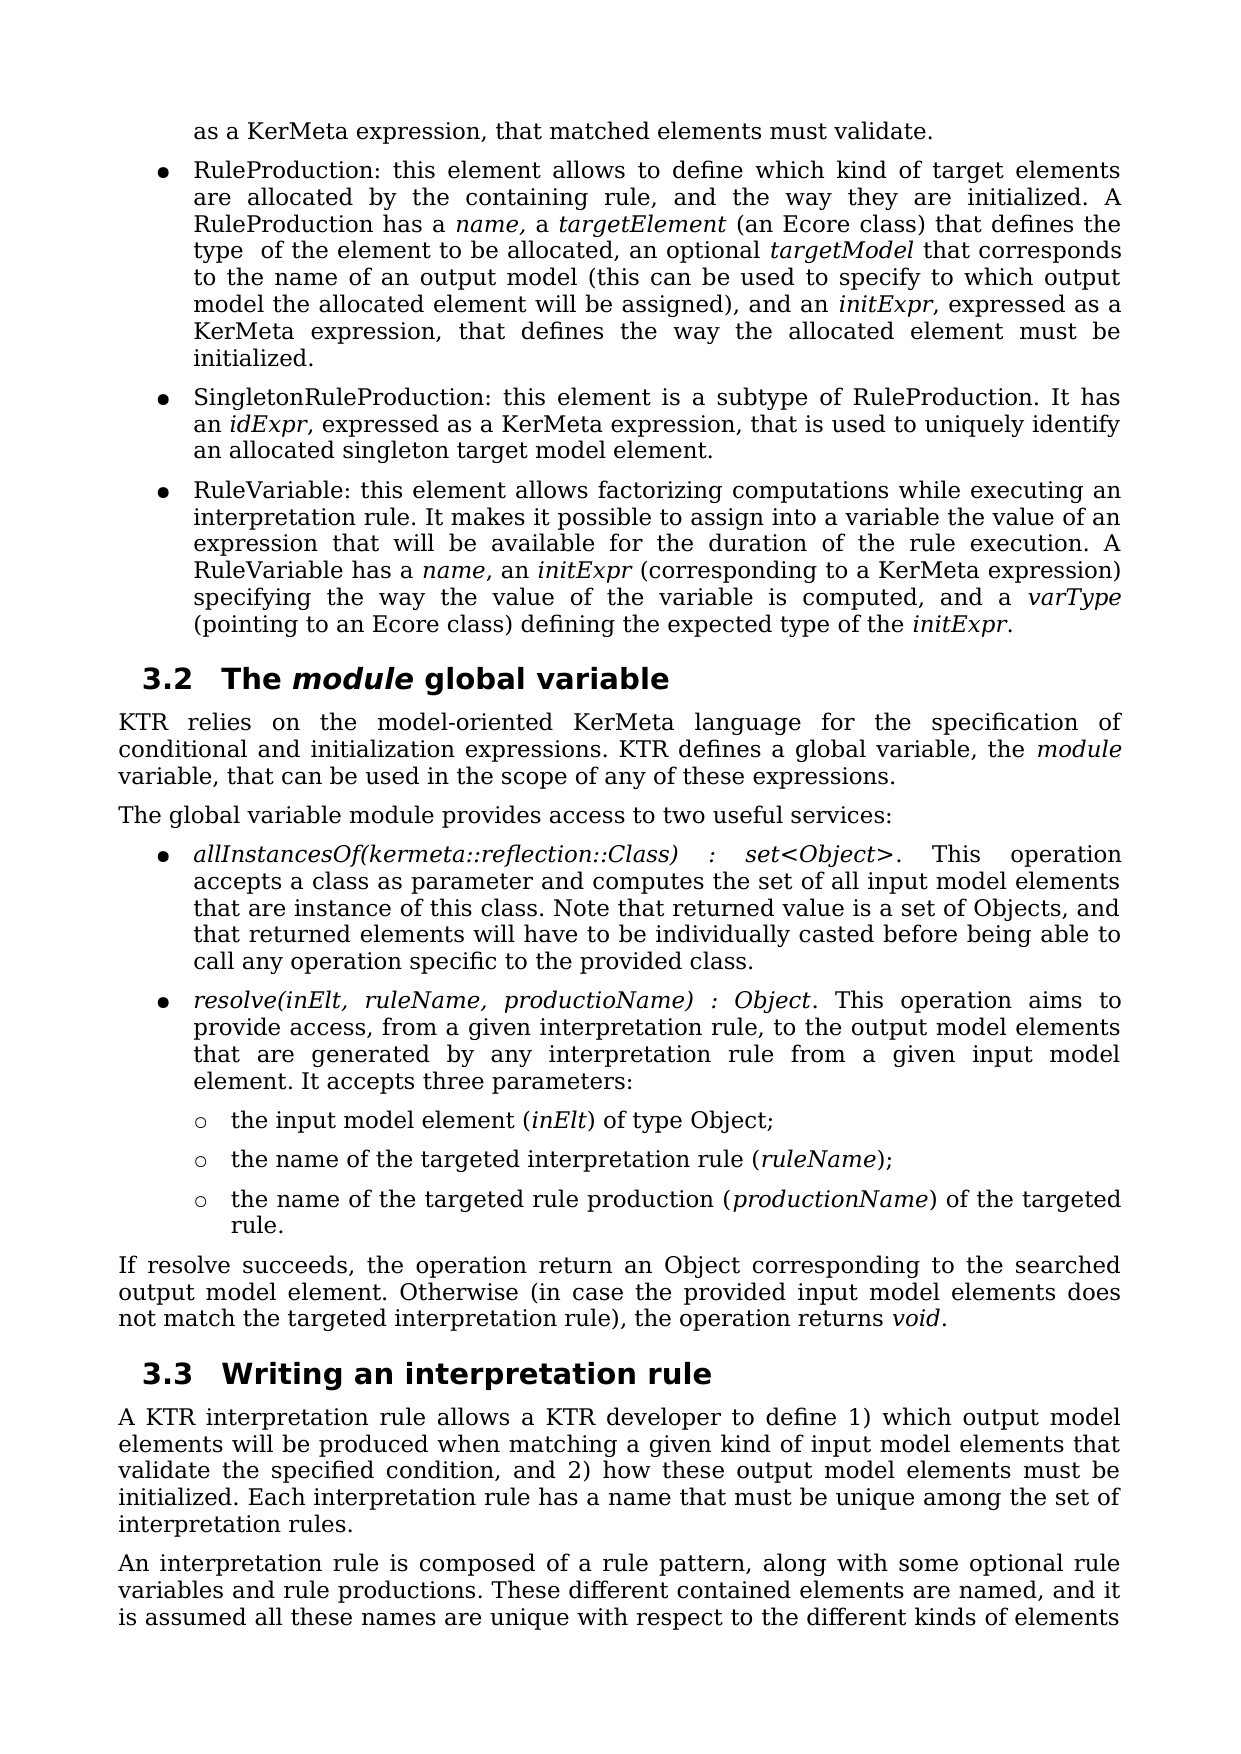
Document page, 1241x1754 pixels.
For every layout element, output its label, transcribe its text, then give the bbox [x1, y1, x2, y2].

list the input model element (inElt) of type Object; [193, 1107, 1122, 1134]
list allInstancesOf(kermeta::reflection::Class) : set<Object>. This operation accepts a class as parameter and computes the set of all input model elements that are instance of this class. Note that returned value is a set of Objects, and that returned elements will have to be individually casted before being able to call any operation specific to the provided class. [156, 841, 1122, 975]
list RuleProduction: this element allows to define which kind of target elements are allocated by the containing rule, and the way they are initialized. A RuleProduction has a name, a targetElement (an Ecore class) that defines the type of the element to be allocated, an optional targetModel that corresponds to the name of an output model (this can be used to specify to which output model the allocated element will be assigned), and an initExpr, expressed as a KerMeta expression, that defines the way the allocated element must be initialized. [156, 157, 1122, 372]
list the name of the targeted rule production (productionName) of the targeted rule. [193, 1186, 1122, 1239]
text A KTR interpretation rule allows a KTR developer to define 1) which output model elements will be produced when matching a given kind of input model elements that validate the specified condition, and 2) how these output model elements must be initialized. Each interpretation rule has a name that must be unique among the set of interpretation rules. [118, 1404, 1122, 1538]
text The global variable module provides access to two useful services: [118, 802, 1122, 829]
list RuleVariable: this element allows factorizing computations while executing an interpretation rule. It makes it possible to assign into a variable the value of an expression that will be available for the duration of the rule execution. A RuleVariable has a name, an initExpr (corresponding to a KerMeta expression) specifying the way the value of the variable is computed, and a varType (pointing to an Ecore class) defining the expected type of the initExpr. [156, 477, 1122, 637]
text An interpretation rule is composed of a rule pattern, along with some optional rule variables and rule productions. These different contained elements are named, and it is assumed all these names are unique with respect to the different kinds of elements [118, 1550, 1122, 1631]
list the name of the targeted interpretation rule (ruleName); [193, 1147, 1122, 1173]
text KTR relies on the model-oriented KerMeta language for the specification of conditional and initialization expressions. KTR defines a global variable, the module variable, that can be used in the scope of any of these expressions. [118, 709, 1122, 789]
subtitle The module global variable [142, 662, 1122, 697]
subtitle Writing an interpretation rule [142, 1357, 1122, 1391]
list resolve(inElt, ruleName, productioName) : Object. This operation aims to provide access, from a given interpretation rule, to the output model elements that are generated by any interpretation rule from a given input model element. It accepts three parameters: [156, 988, 1122, 1095]
list as a KerMeta expression, that matched elements must validate. [156, 118, 1122, 145]
text If resolve succeeds, the operation return an Object corresponding to the searched output model element. Otherwise (in case the provided input model elements does not match the targeted interpretation rule), the operation returns void. [118, 1252, 1122, 1332]
list SingletonRuleProduction: this element is a subtype of RuleProduction. It has an idExpr, expressed as a KerMeta expression, that is used to uniquely identify an allocated singleton target model element. [156, 384, 1122, 464]
